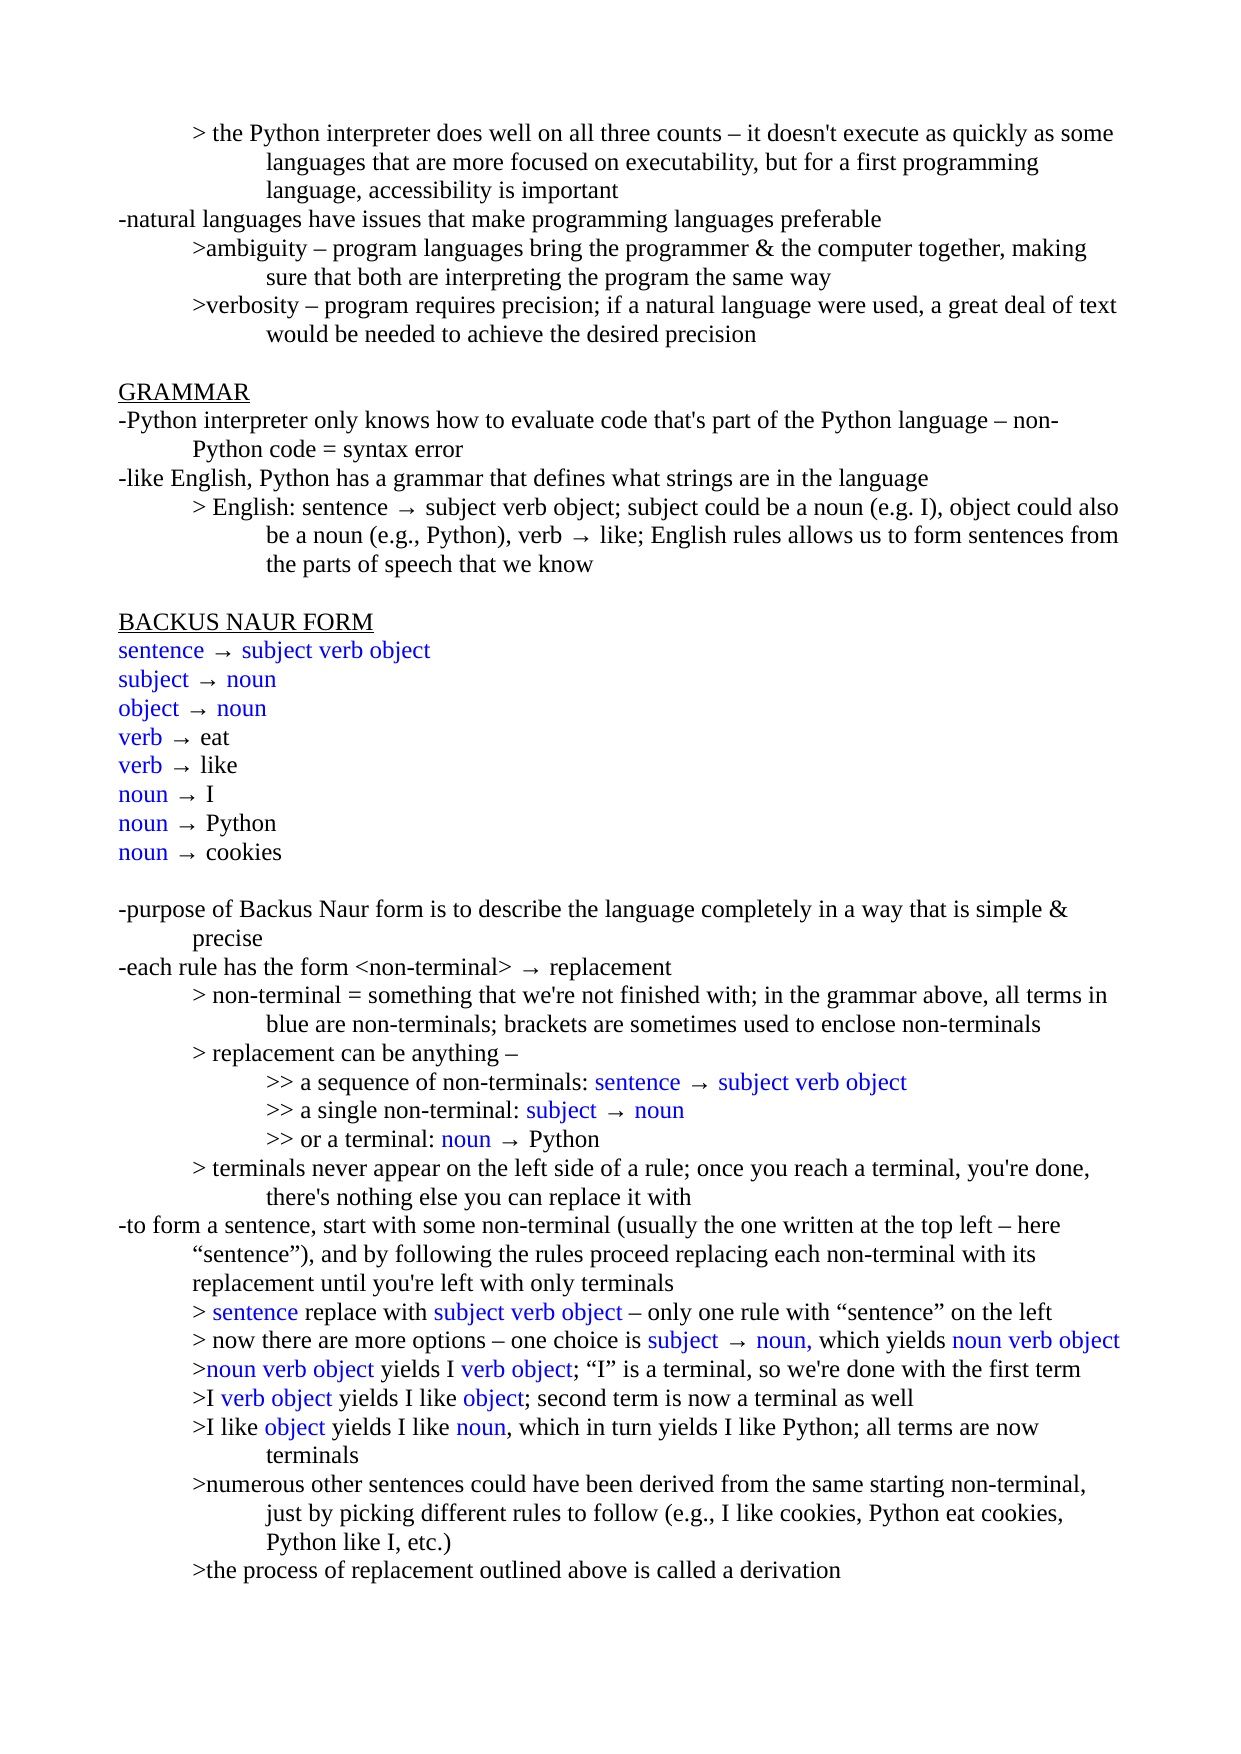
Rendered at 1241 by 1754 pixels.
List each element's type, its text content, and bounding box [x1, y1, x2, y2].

text >numerous other sentences could have been derived from the same starting non-terminal, just by picking different rules to follow (e.g., I like cookies, Python eat cookies, Python like I, etc.) [118, 1469, 1122, 1556]
text noun → cookies [118, 837, 1122, 866]
text -Python interpreter only knows how to evaluate code that's part of the Python language – non- Python code = syntax error [118, 406, 1122, 463]
text noun → I [118, 779, 1122, 808]
text >ambiguity – program languages bring the programmer & the computer together, making sure that both are interpreting the program the same way [118, 233, 1122, 291]
text > non-terminal = something that we're not finished with; in the grammar above, all terms in blue are non-terminals; brackets are sometimes used to enclose non-terminals [118, 981, 1122, 1038]
text object → noun [118, 693, 1122, 722]
text > sentence replace with subject verb object – only one rule with “sentence” on the left [118, 1297, 1122, 1326]
text subject → noun [118, 664, 1122, 693]
text >I verb object yields I like object; second term is now a terminal as well [118, 1383, 1122, 1412]
text > now there are more options – one choice is subject → noun, which yields noun verb object [118, 1326, 1122, 1354]
text -like English, Python has a grammar that defines what strings are in the language [118, 463, 1122, 492]
text -to form a sentence, start with some non-terminal (usually the one written at the top left – here “sentence”), and by following the rules proceed replacing each non-terminal with its replacement until you're left with only terminals [118, 1211, 1122, 1297]
text >noun verb object yields I verb object; “I” is a terminal, so we're done with the first term [118, 1354, 1122, 1383]
text -each rule has the form <non-terminal> → replacement [118, 952, 1122, 981]
text -purpose of Backus Naur form is to describe the language completely in a way that is simple & precise [118, 894, 1122, 952]
text verb → like [118, 751, 1122, 779]
text -natural languages have issues that make programming languages preferable [118, 204, 1122, 233]
text >> a single non-terminal: subject → noun [118, 1096, 1122, 1124]
text >I like object yields I like noun, which in turn yields I like Python; all terms are now terminals [118, 1412, 1122, 1469]
text sentence → subject verb object [118, 636, 1122, 664]
text >> a sequence of non-terminals: sentence → subject verb object [118, 1067, 1122, 1096]
text BACKUS NAUR FORM [118, 607, 1122, 636]
text verb → eat [118, 722, 1122, 751]
text noun → Python [118, 808, 1122, 837]
text >verbosity – program requires precision; if a natural language were used, a great deal of text would be needed to achieve the desired precision [118, 291, 1122, 348]
text > replacement can be anything – [118, 1038, 1122, 1067]
text > terminals never appear on the left side of a rule; once you reach a terminal, you're done, there's nothing else you can replace it with [118, 1153, 1122, 1211]
text >> or a terminal: noun → Python [118, 1124, 1122, 1153]
text GRAMMAR [118, 377, 1122, 406]
text > the Python interpreter does well on all three counts – it doesn't execute as quickly as some languages that are more focused on executability, but for a first programming language, accessibility is important [118, 118, 1122, 204]
text > English: sentence → subject verb object; subject could be a noun (e.g. I), object could also be a noun (e.g., Python), verb → like; English rules allows us to form sentences from the parts of speech that we know [118, 492, 1122, 578]
text >the process of replacement outlined above is called a derivation [118, 1556, 1122, 1584]
